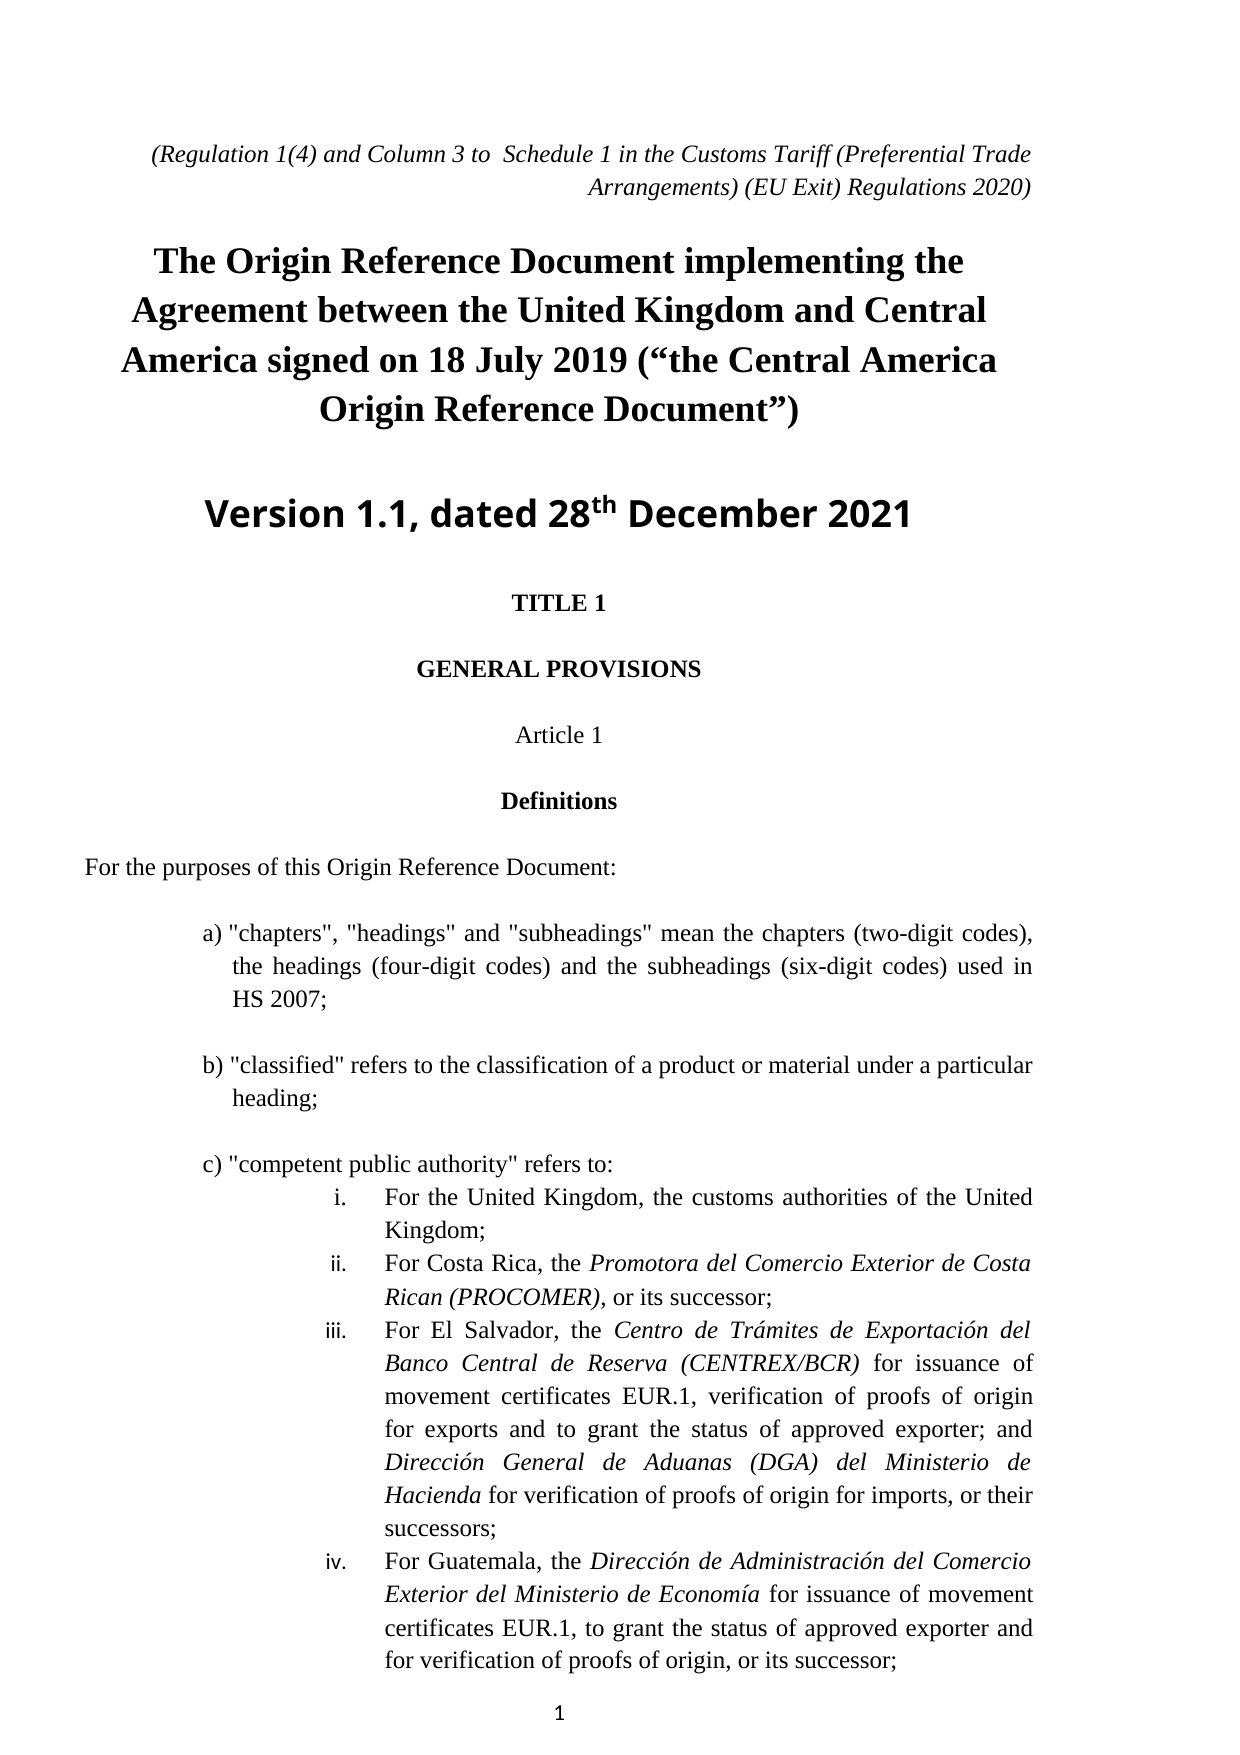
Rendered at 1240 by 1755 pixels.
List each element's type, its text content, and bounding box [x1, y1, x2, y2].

text Version 1.1, dated 28th December 2021 [84, 487, 1034, 538]
text TITLE 1 [84, 588, 1034, 617]
list "competent public authority" refers to: [202, 1149, 1034, 1178]
text GENERAL PROVISIONS [84, 654, 1034, 683]
list "classified" refers to the classification of a product or material under a particular heading; [202, 1050, 1034, 1112]
list For El Salvador, the Centro de Trámites de Exportación del Banco Central de Reserva (CENTREX/BCR) for issuance of movement certificates EUR.1, verification of proofs of origin for exports and to grant the status of approved exporter; and Dirección General de Aduanas (DGA) del Ministerio de Hacienda for verification of proofs of origin for imports, or their successors; [347, 1315, 1034, 1542]
list For the United Kingdom, the customs authorities of the United Kingdom; [347, 1182, 1034, 1244]
list "chapters", "headings" and "subheadings" mean the chapters (two-digit codes), the headings (four-digit codes) and the subheadings (six-digit codes) used in HS 2007; [202, 918, 1034, 1013]
text The Origin Reference Document implementing the Agreement between the United Kingdom and Central America signed on 18 July 2019 (“the Central America Origin Reference Document”) [84, 238, 1034, 430]
text (Regulation 1(4) and Column 3 to Schedule 1 in the Customs Tariff (Preferential Trade Arrangements) (EU Exit) Regulations 2020) [84, 139, 1034, 201]
text Article 1 [84, 720, 1034, 749]
text Definitions [84, 786, 1034, 815]
list For Costa Rica, the Promotora del Comercio Exterior de Costa Rican (PROCOMER), or its successor; [347, 1248, 1034, 1311]
list For Guatemala, the Dirección de Administración del Comercio Exterior del Ministerio de Economía for issuance of movement certificates EUR.1, to grant the status of approved exporter and for verification of proofs of origin, or its successor; [347, 1546, 1034, 1674]
text For the purposes of this Origin Reference Document: [84, 852, 1034, 881]
